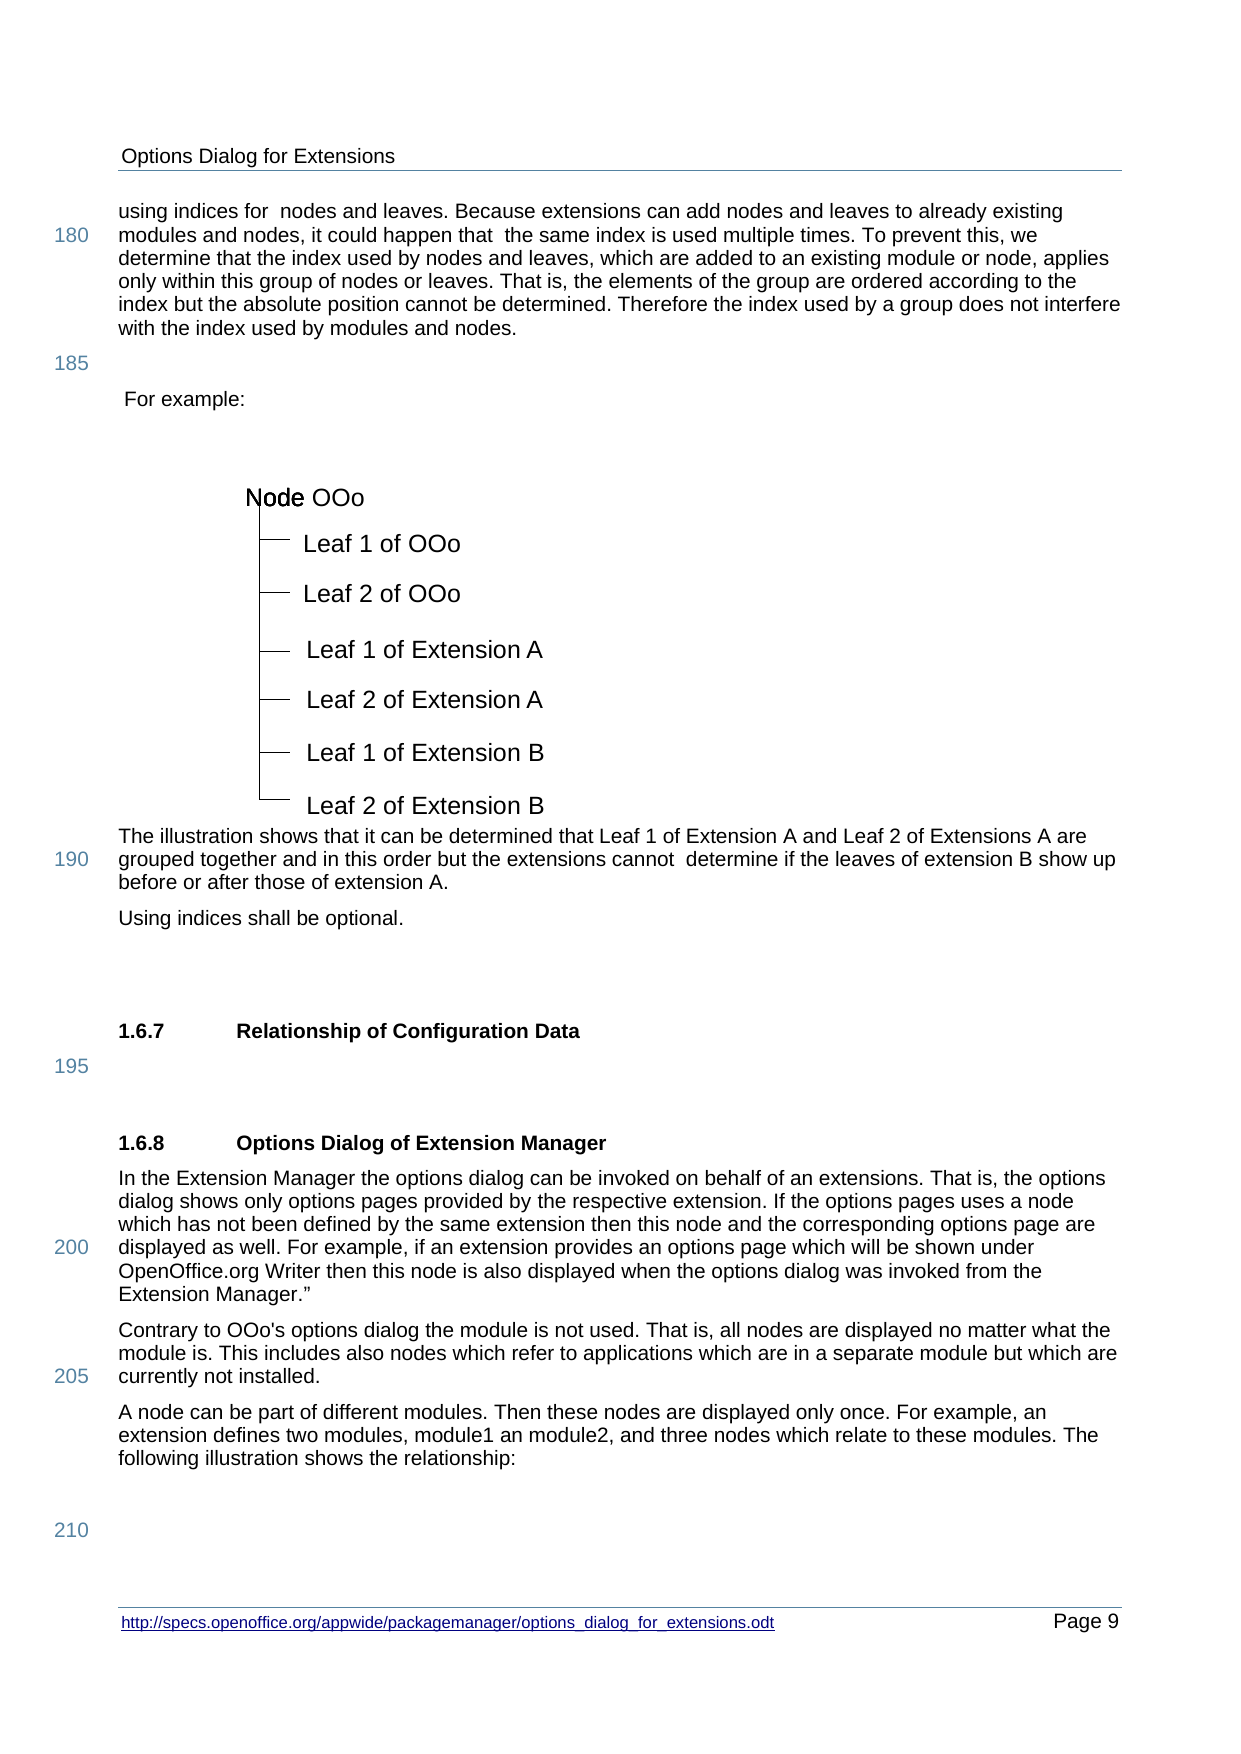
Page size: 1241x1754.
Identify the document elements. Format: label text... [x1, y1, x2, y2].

text using indices for nodes and leaves. Because extensions can add nodes and leaves to already existing modules and nodes, it could happen that the same index is used multiple times. To prevent this, we determine that the index used by nodes and leaves, which are added to an existing module or node, applies only within this group of nodes or leaves. That is, the elements of the group are ordered according to the index but the absolute position cannot be determined. Therefore the index used by a group does not interfere with the index used by modules and nodes. [118, 200, 1122, 339]
text Using indices shall be optional. [118, 906, 1122, 929]
text Contrary to OOo's options dialog the module is not used. That is, all nodes are displayed no matter what the module is. This includes also nodes which refer to applications which are in a separate module but which are currently not installed. [118, 1318, 1122, 1388]
text The illustration shows that it can be determined that Leaf 1 of Extension A and Leaf 2 of Extensions A are grouped together and in this order but the extensions cannot determine if the leaves of extension B show up before or after those of extension A. [118, 495, 1122, 894]
text For example: [118, 388, 1122, 411]
text A node can be part of different modules. Then these nodes are displayed only once. For example, an extension defines two modules, module1 an module2, and three nodes which relate to these modules. The following illustration shows the relationship: [118, 1400, 1122, 1470]
subtitle Options Dialog of Extension Manager [118, 1131, 1122, 1154]
subtitle Relationship of Configuration Data [118, 1019, 1122, 1042]
text In the Extension Manager the options dialog can be invoked on behalf of an extensions. That is, the options dialog shows only options pages provided by the respective extension. If the options pages uses a node which has not been defined by the same extension then this node and the corresponding options page are displayed as well. For example, if an extension provides an options page which will be shown under OpenOffice.org Writer then this node is also displayed when the options dialog was invoked from the Extension Manager.” [118, 1166, 1122, 1306]
